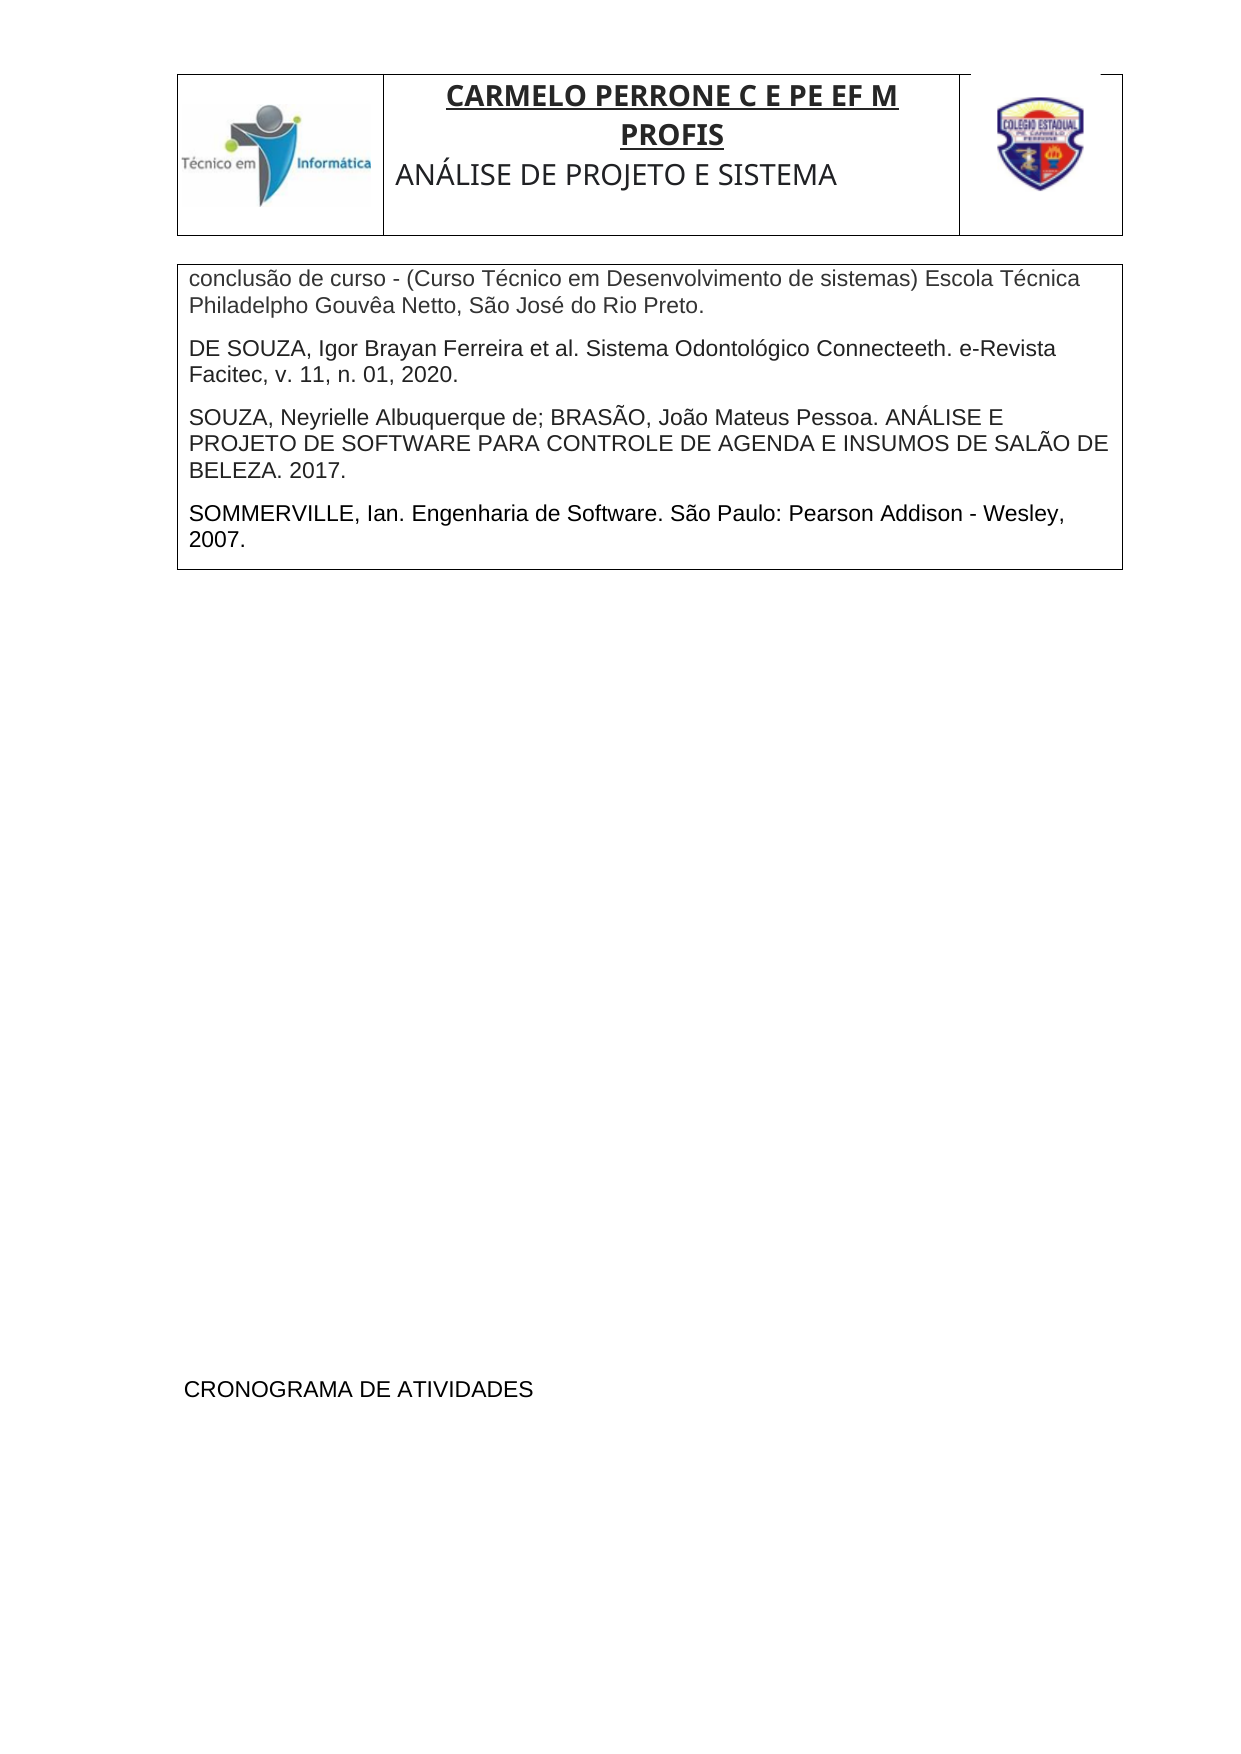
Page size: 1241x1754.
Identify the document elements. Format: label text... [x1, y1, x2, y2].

text CRONOGRAMA DE ATIVIDADES [177, 1376, 1122, 1403]
table_header conclusão de curso - (Curso Técnico em Desenvolvimento de sistemas) Escola Técnica Philadelpho Gouvêa Netto, São José do Rio Preto. DE SOUZA, Igor Brayan Ferreira et al. Sistema Odontológico Connecteeth. e-Revista Facitec, v. 11, n. 01, 2020. SOUZA, Neyrielle Albuquerque de; BRASÃO, João Mateus Pessoa. ANÁLISE E PROJETO DE SOFTWARE PARA CONTROLE DE AGENDA E INSUMOS DE SALÃO DE BELEZA. 2017. SOMMERVILLE, Ian. Engenharia de Software. São Paulo: Pearson Addison - Wesley, 2007. [178, 265, 1122, 569]
